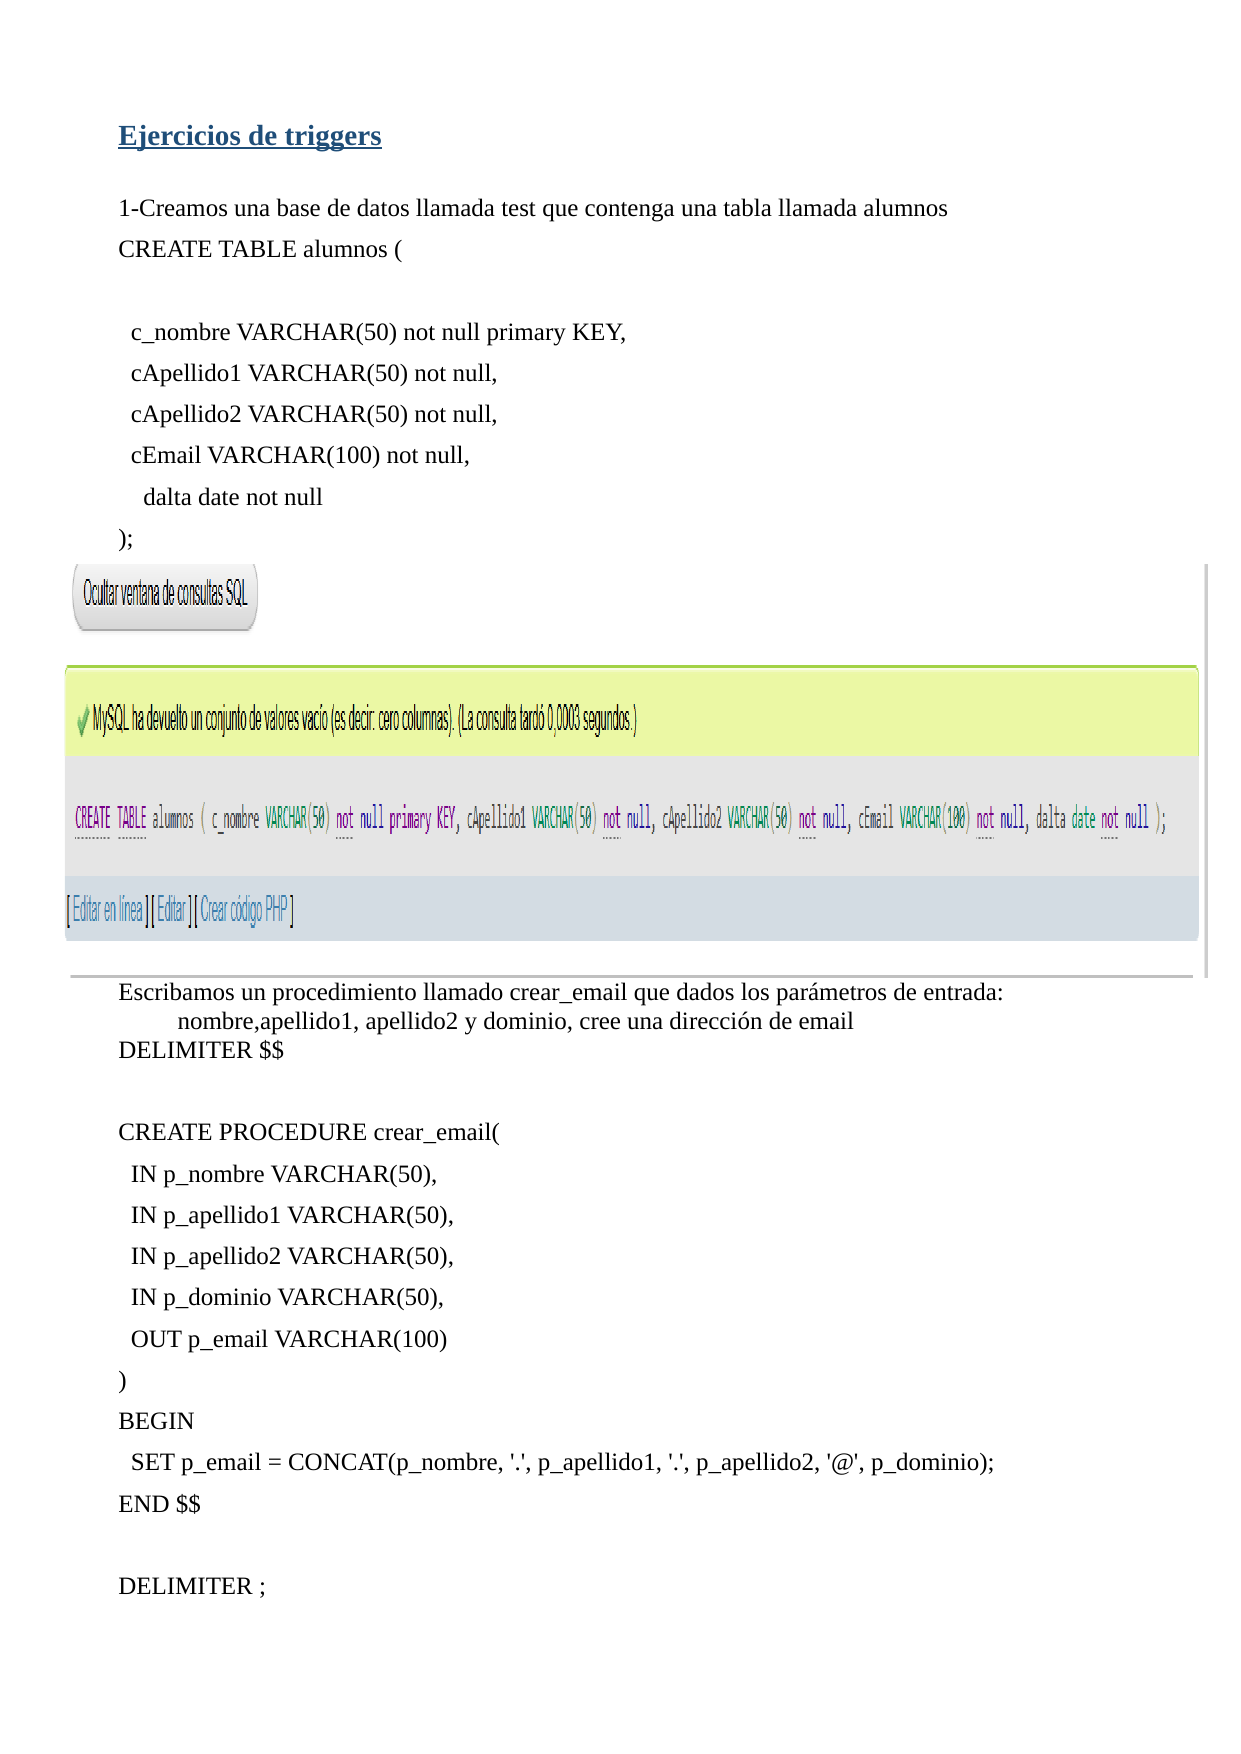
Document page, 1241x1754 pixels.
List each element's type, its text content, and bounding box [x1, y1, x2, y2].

text SET p_email = CONCAT(p_nombre, '.', p_apellido1, '.', p_apellido2, '@', p_dominio); [118, 1447, 1122, 1476]
text DELIMITER $$ [118, 1035, 1122, 1064]
text BEGIN [118, 1406, 1122, 1435]
text CREATE TABLE alumnos ( [118, 234, 1122, 263]
text IN p_dominio VARCHAR(50), [118, 1282, 1122, 1311]
text cApellido1 VARCHAR(50) not null, [118, 358, 1122, 387]
text Escribamos un procedimiento llamado crear_email que dados los parámetros de entrada: nombre,apellido1, apellido2 y dominio, cree una dirección de email [118, 978, 1122, 1035]
text DELIMITER ; [118, 1571, 1122, 1600]
text 1-Creamos una base de datos llamada test que contenga una tabla llamada alumnos [118, 193, 1122, 222]
text dalta date not null [118, 482, 1122, 510]
text END $$ [118, 1489, 1122, 1517]
text cApellido2 VARCHAR(50) not null, [118, 399, 1122, 428]
text IN p_apellido2 VARCHAR(50), [118, 1241, 1122, 1270]
text ); [118, 523, 1122, 552]
text cEmail VARCHAR(100) not null, [118, 440, 1122, 469]
text CREATE PROCEDURE crear_email( [118, 1117, 1122, 1146]
text IN p_apellido1 VARCHAR(50), [118, 1200, 1122, 1229]
text ) [118, 1365, 1122, 1394]
text OUT p_email VARCHAR(100) [118, 1324, 1122, 1352]
text IN p_nombre VARCHAR(50), [118, 1159, 1122, 1187]
text c_nombre VARCHAR(50) not null primary KEY, [118, 317, 1122, 345]
picture [64, 564, 1208, 978]
subtitle Ejercicios de triggers [118, 118, 1122, 152]
